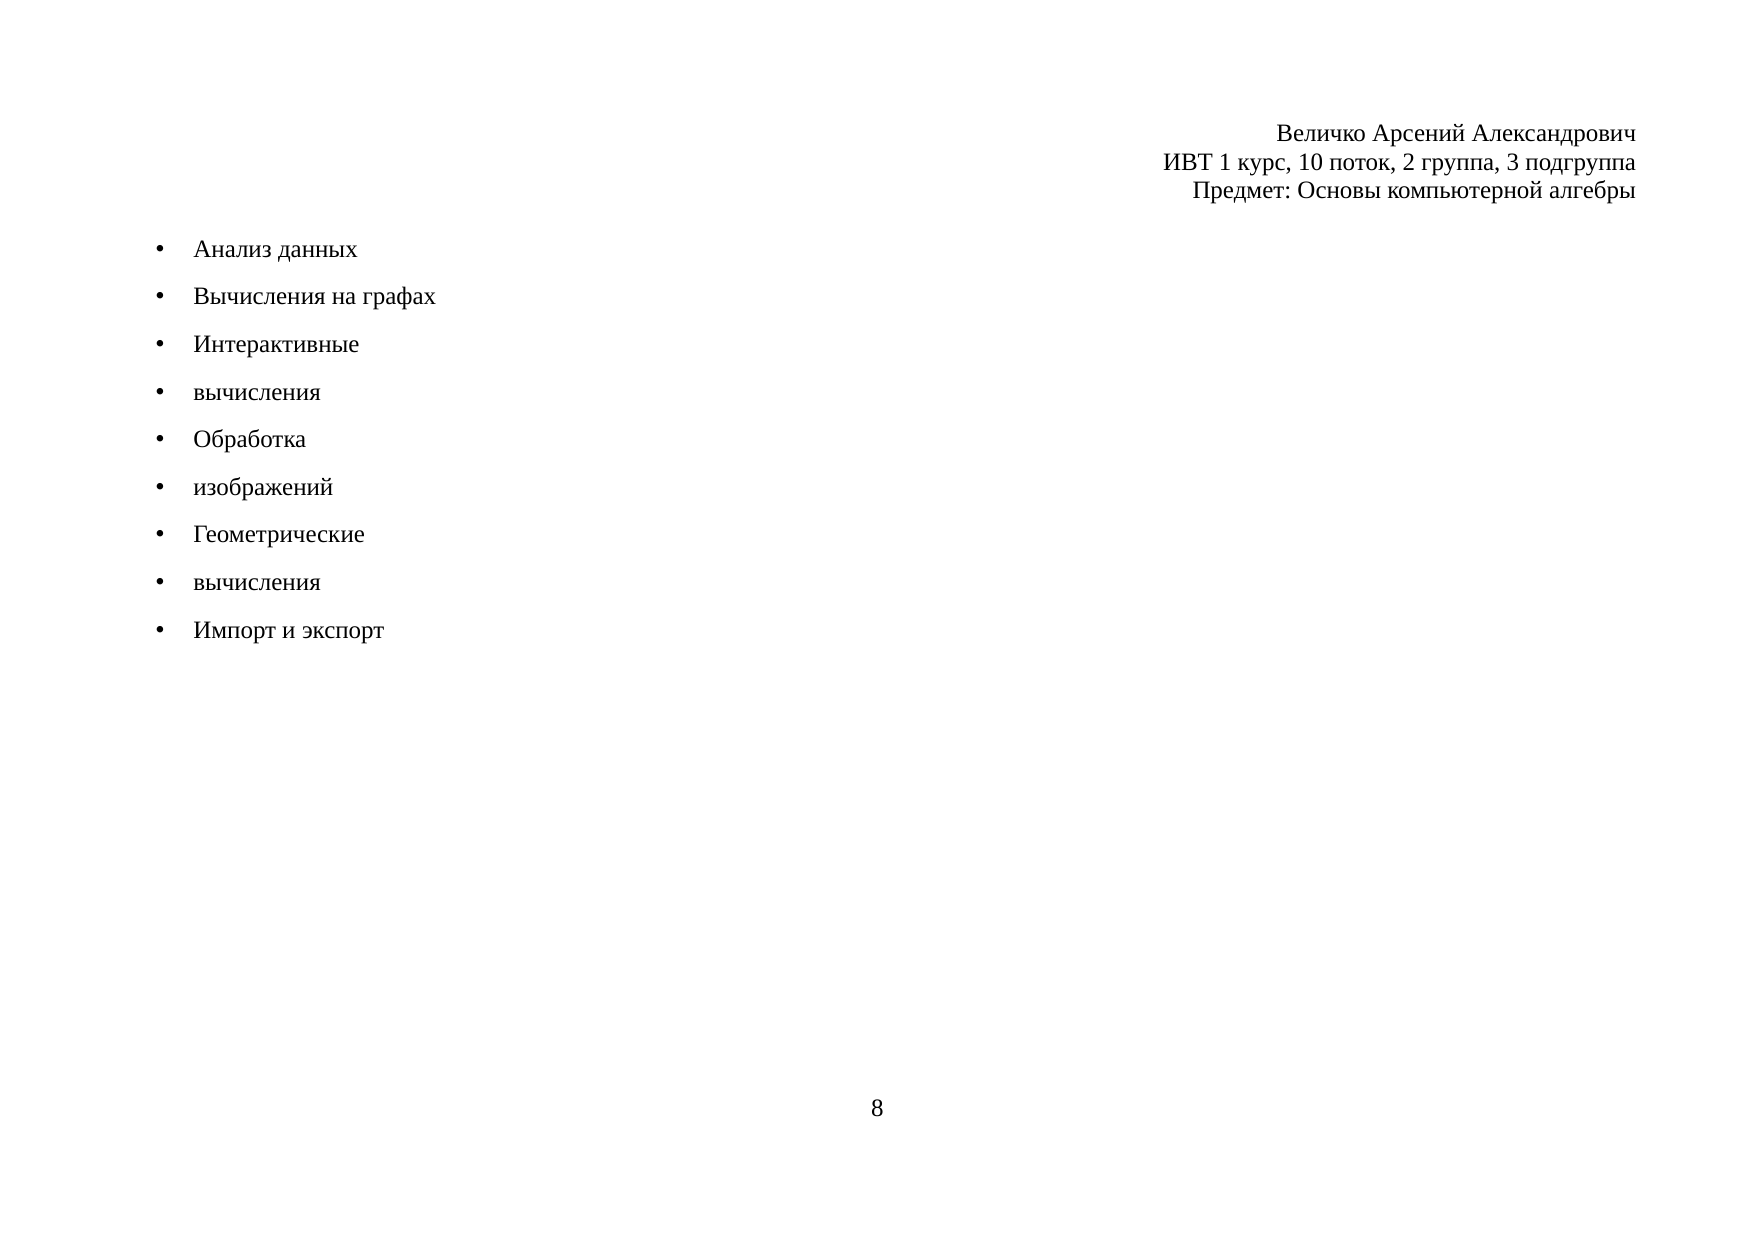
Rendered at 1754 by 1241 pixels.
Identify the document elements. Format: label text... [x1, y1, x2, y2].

list Обработка [156, 424, 1636, 453]
list Геометрические [156, 519, 1636, 548]
list Вычисления на графах [156, 281, 1636, 310]
list вычисления [156, 567, 1636, 596]
list вычисления [156, 377, 1636, 405]
list Анализ данных [156, 234, 1636, 263]
list Импорт и экспорт [156, 615, 1636, 643]
list Интерактивные [156, 329, 1636, 358]
list изображений [156, 472, 1636, 501]
